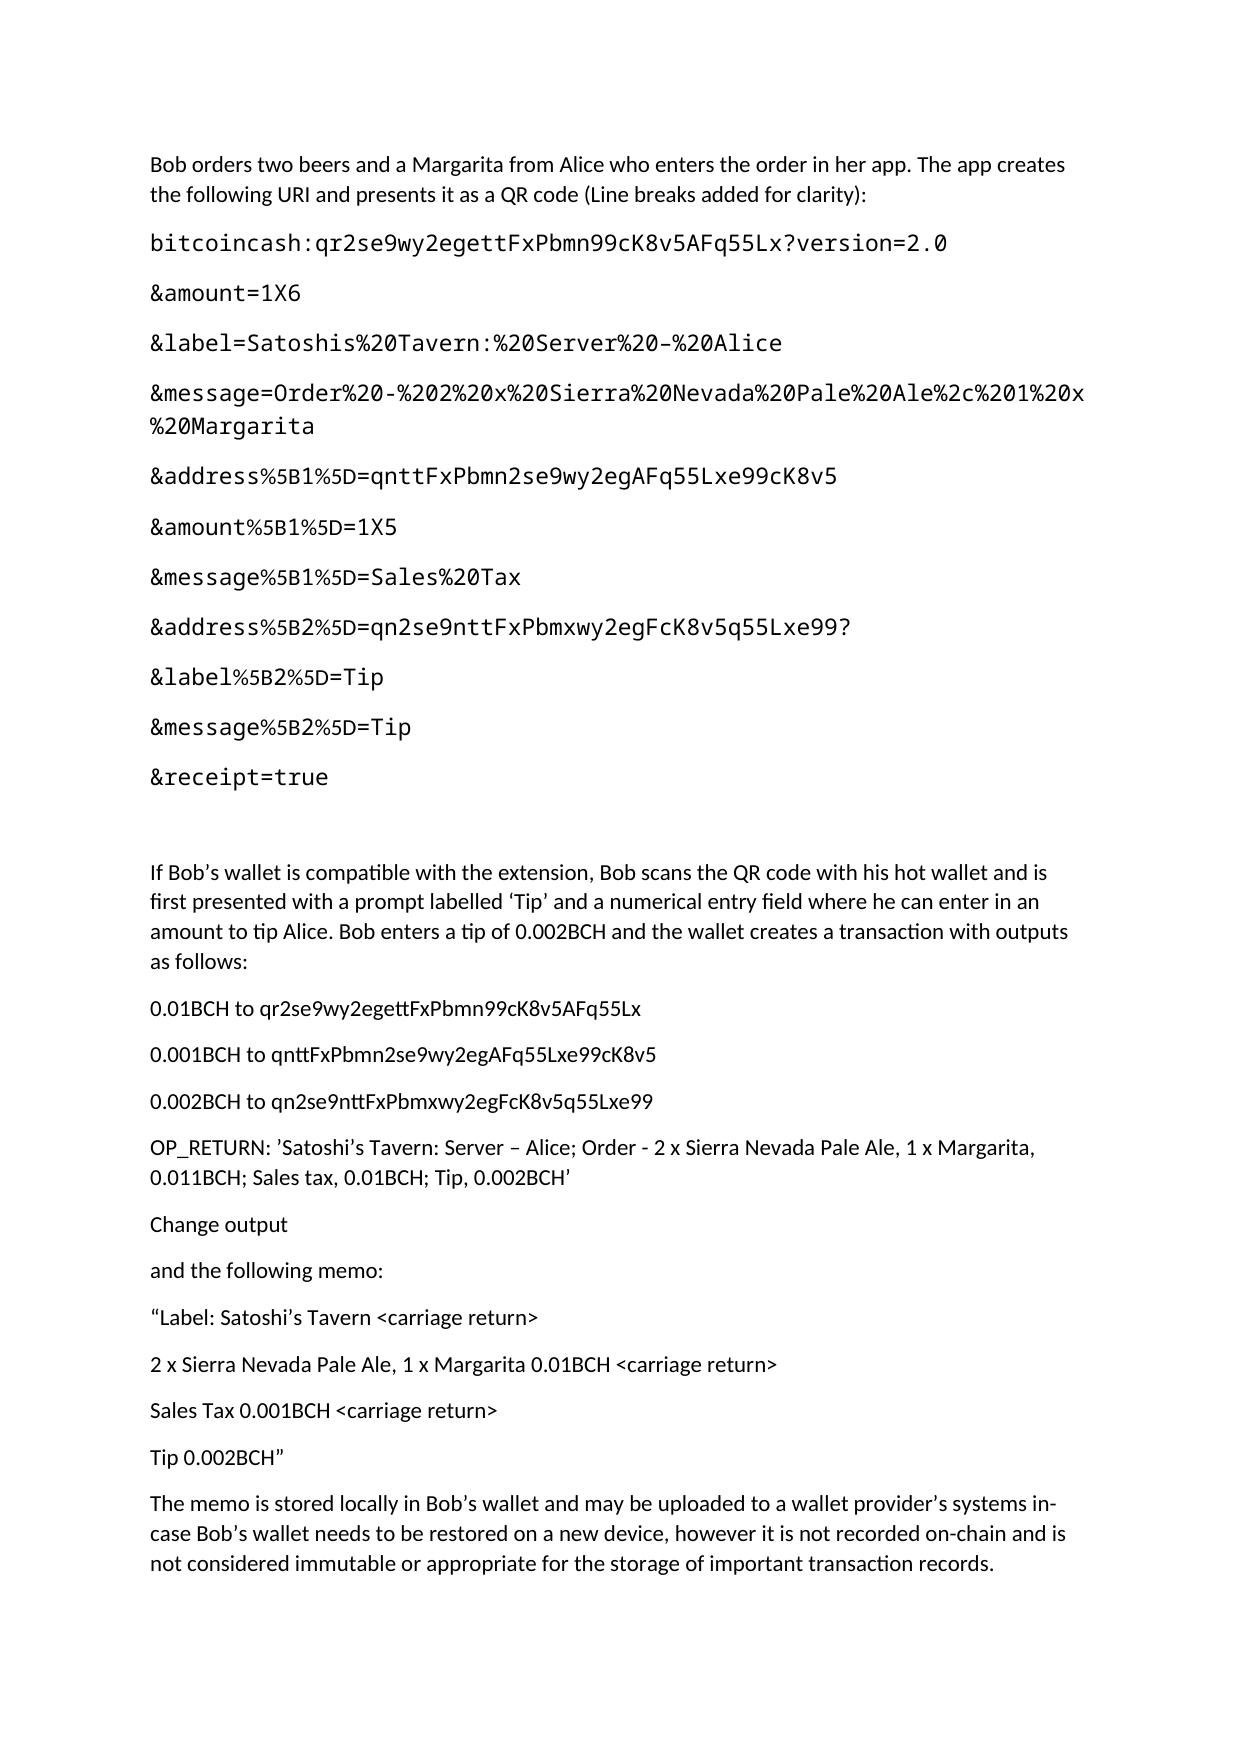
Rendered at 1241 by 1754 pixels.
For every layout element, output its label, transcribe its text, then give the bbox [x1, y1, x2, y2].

text Tip 0.002BCH” [150, 1443, 1090, 1471]
text OP_RETURN: ’Satoshi’s Tavern: Server – Alice; Order - 2 x Sierra Nevada Pale Ale, 1 x Margarita, 0.011BCH; Sales tax, 0.01BCH; Tip, 0.002BCH’ [150, 1133, 1090, 1191]
text &message%5B1%5D=Sales%20Tax [150, 561, 1090, 592]
text 2 x Sierra Nevada Pale Ale, 1 x Margarita 0.01BCH <carriage return> [150, 1350, 1090, 1378]
text and the following memo: [150, 1257, 1090, 1284]
text &label%5B2%5D=Tip [150, 661, 1090, 692]
text “Label: Satoshi’s Tavern <carriage return> [150, 1303, 1090, 1331]
text If Bob’s wallet is compatible with the extension, Bob scans the QR code with his hot wallet and is first presented with a prompt labelled ‘Tip’ and a numerical entry field where he can enter in an amount to tip Alice. Bob enters a tip of 0.002BCH and the wallet creates a transaction with outputs as follows: [150, 858, 1090, 975]
text &receipt=true [150, 761, 1090, 792]
text Bob orders two beers and a Margarita from Alice who enters the order in her app. The app creates the following URI and presents it as a QR code (Line breaks added for clarity): [150, 150, 1090, 208]
text Sales Tax 0.001BCH <carriage return> [150, 1396, 1090, 1424]
text bitcoincash:qr2se9wy2egettFxPbmn99cK8v5AFq55Lx?version=2.0 [150, 226, 1090, 258]
text &message=Order%20-%202%20x%20Sierra%20Nevada%20Pale%20Ale%2c%201%20x%20Margarita [150, 377, 1090, 441]
text &label=Satoshis%20Tavern:%20Server%20–%20Alice [150, 327, 1090, 358]
text &address%5B1%5D=qnttFxPbmn2se9wy2egAFq55Lxe99cK8v5 [150, 460, 1090, 492]
text The memo is stored locally in Bob’s wallet and may be uploaded to a wallet provider’s systems in-case Bob’s wallet needs to be restored on a new device, however it is not recorded on-chain and is not considered immutable or appropriate for the storage of important transaction records. [150, 1489, 1090, 1577]
text Change output [150, 1210, 1090, 1238]
text 0.002BCH to qn2se9nttFxPbmxwy2egFcK8v5q55Lxe99 [150, 1087, 1090, 1115]
text &amount%5B1%5D=1X5 [150, 510, 1090, 542]
text &address%5B2%5D=qn2se9nttFxPbmxwy2egFcK8v5q55Lxe99? [150, 611, 1090, 642]
text 0.01BCH to qr2se9wy2egettFxPbmn99cK8v5AFq55Lx [150, 994, 1090, 1022]
text &amount=1X6 [150, 277, 1090, 308]
text 0.001BCH to qnttFxPbmn2se9wy2egAFq55Lxe99cK8v5 [150, 1040, 1090, 1068]
text &message%5B2%5D=Tip [150, 711, 1090, 742]
